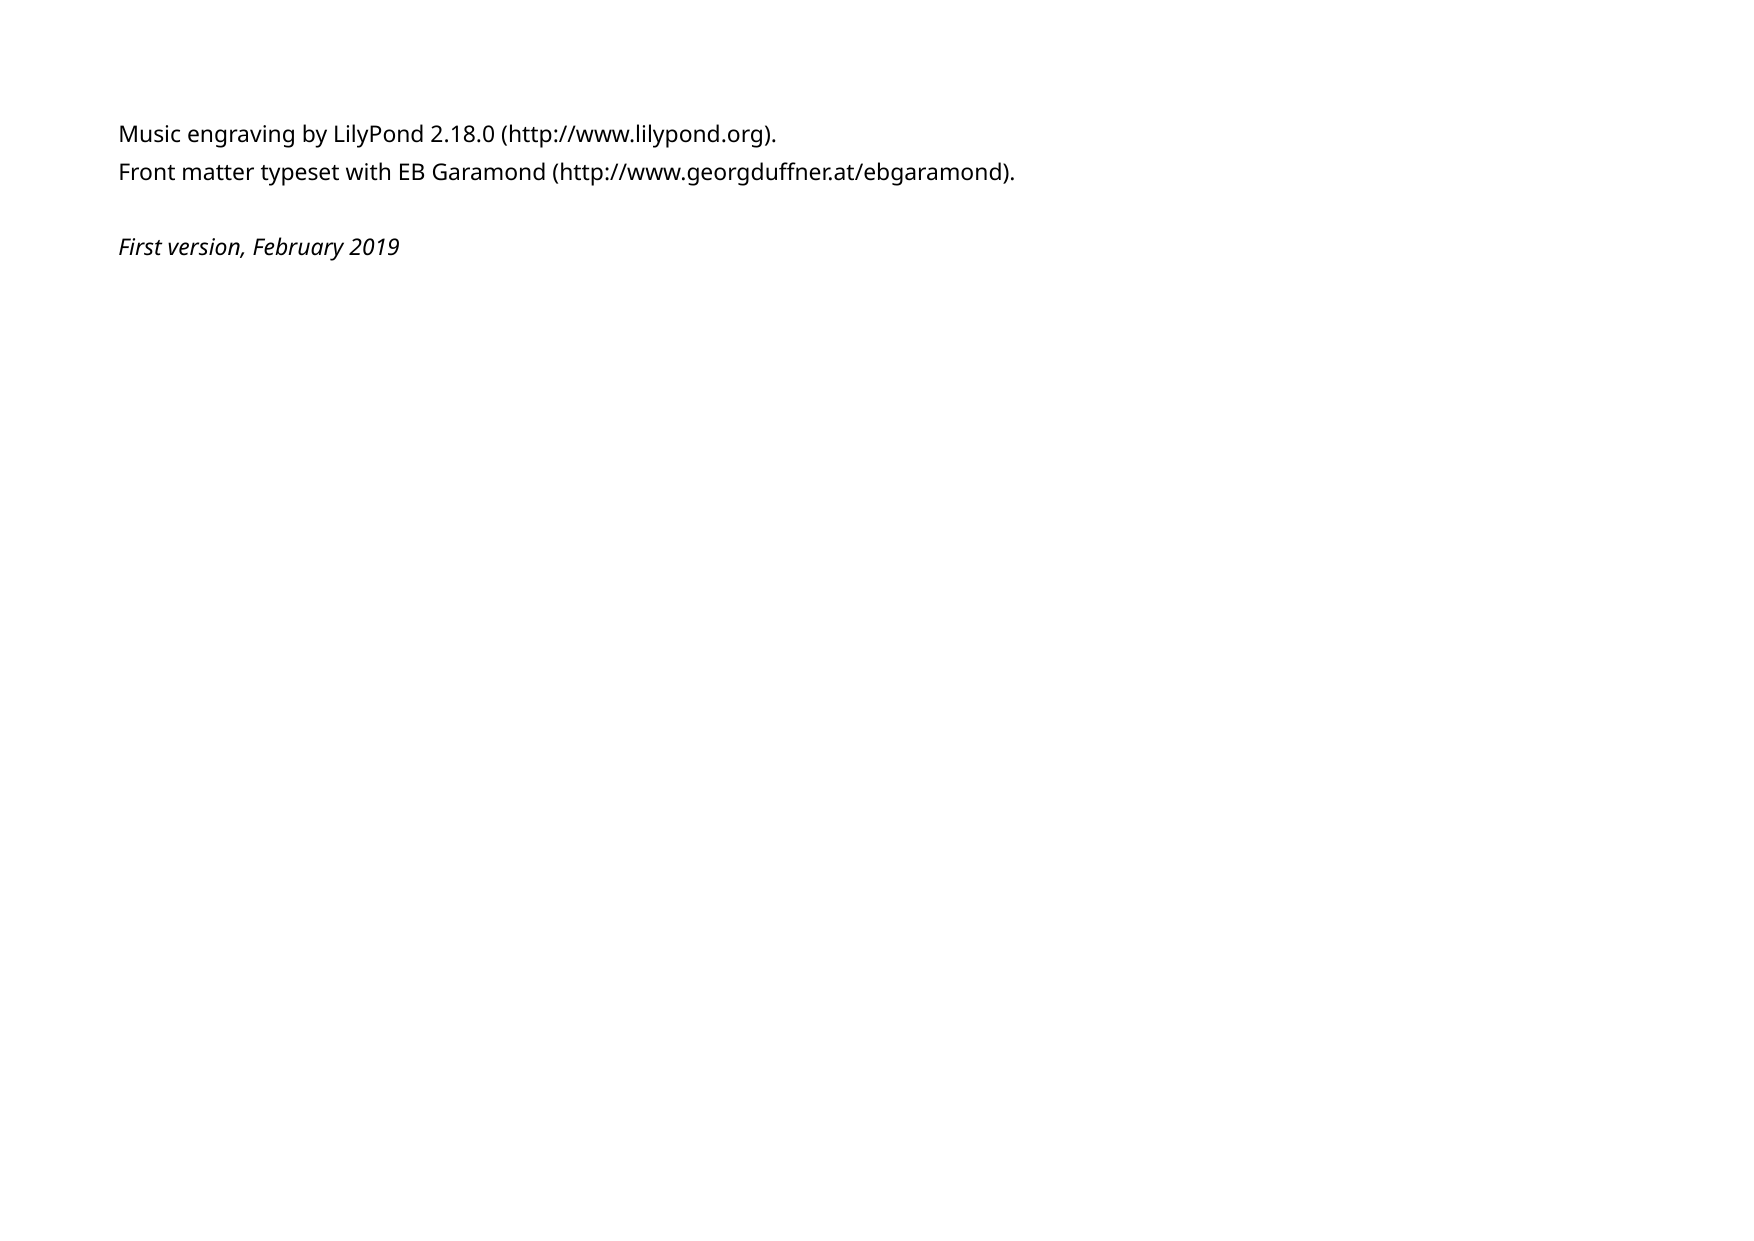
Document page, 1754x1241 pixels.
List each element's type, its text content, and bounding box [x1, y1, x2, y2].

text First version, February 2019 [118, 231, 1518, 262]
text Music engraving by LilyPond 2.18.0 (http://www.lilypond.org). Front matter typeset with EB Garamond (http://www.georgduffner.at/ebgaramond). [118, 118, 1518, 187]
